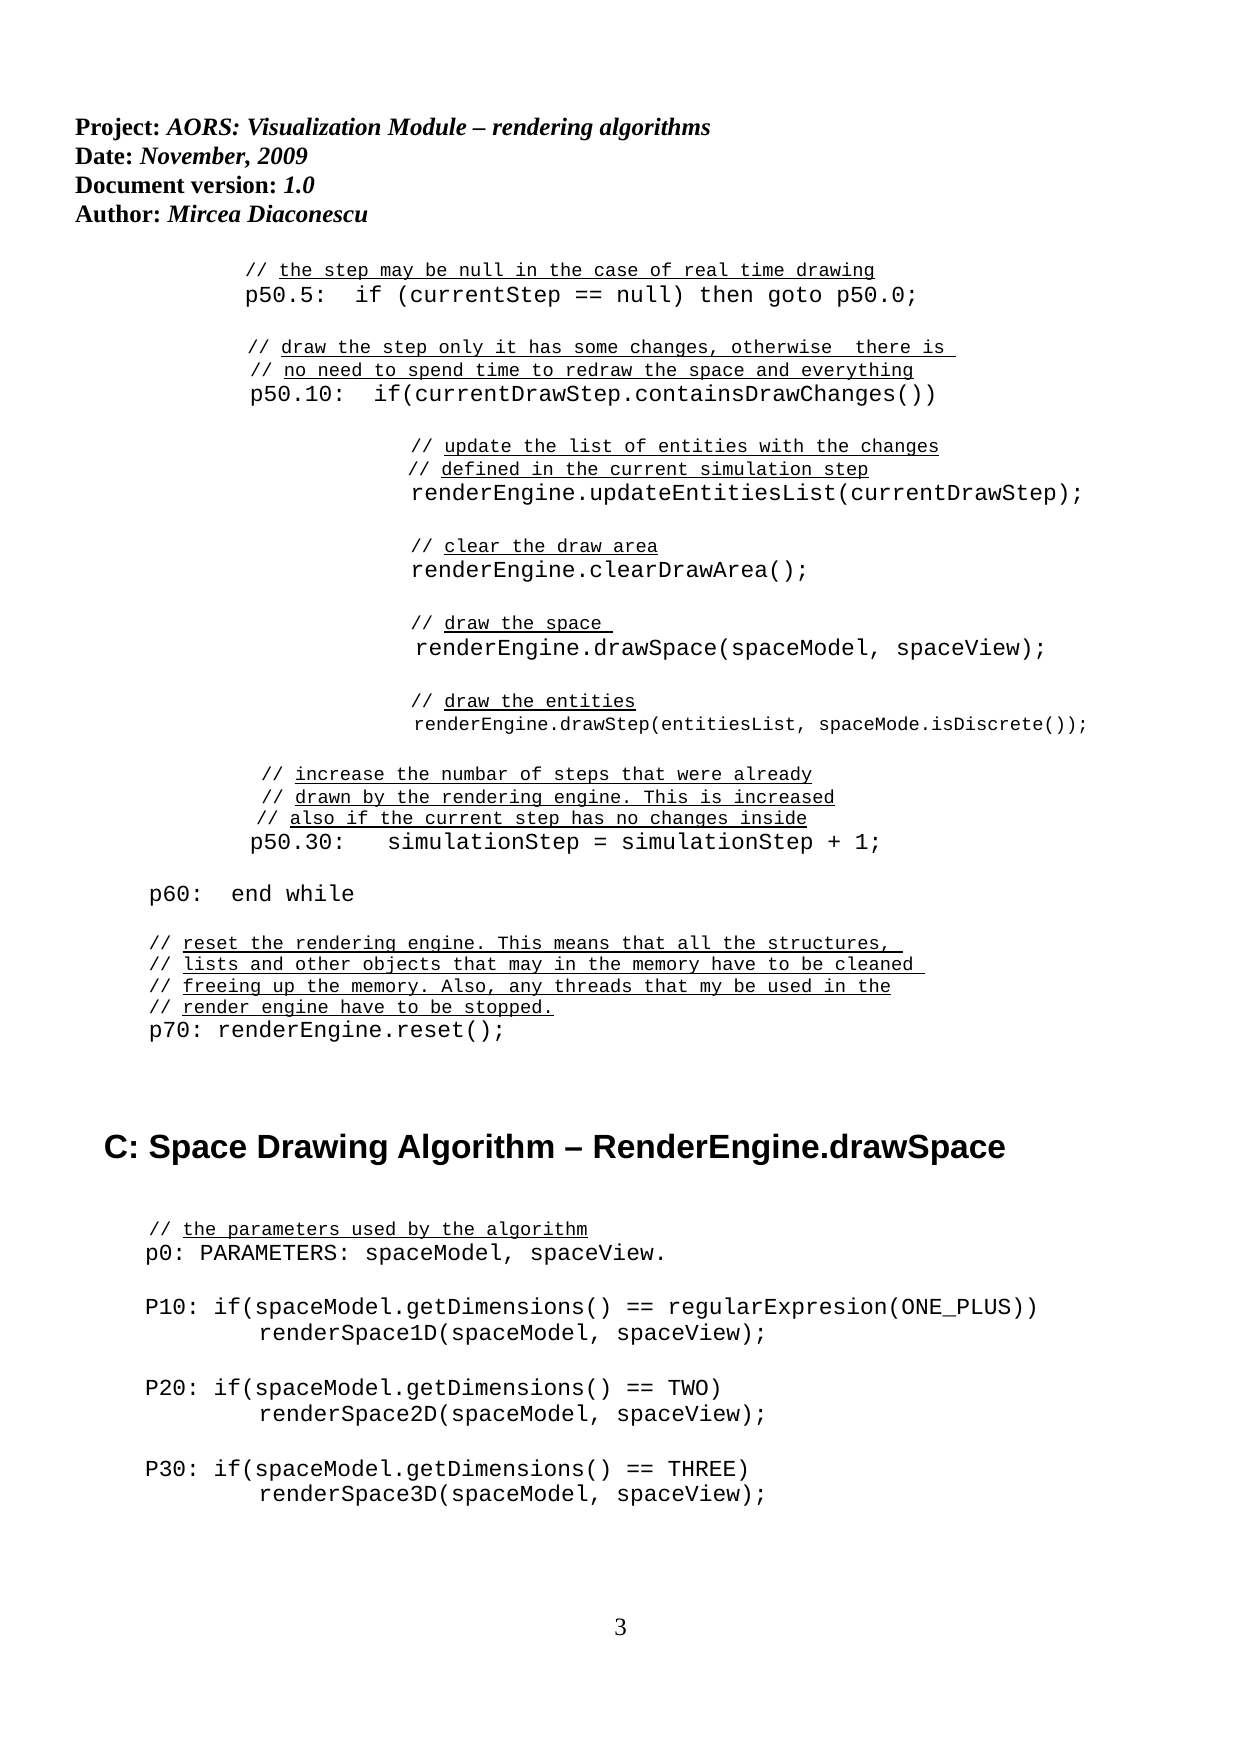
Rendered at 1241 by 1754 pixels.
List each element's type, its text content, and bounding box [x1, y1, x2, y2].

text // the parameters used by the algorithm [103, 1220, 1166, 1241]
text renderEngine.updateEntitiesList(currentDrawStep); [148, 481, 1166, 507]
text P20: if(spaceModel.getDimensions() == TWO) [103, 1376, 1166, 1402]
text p0: PARAMETERS: spaceModel, spaceView. [103, 1241, 1166, 1267]
text // reset the rendering engine. This means that all the structures, [148, 934, 1166, 955]
text // drawn by the rendering engine. This is increased [148, 788, 1166, 809]
text p50.30: simulationStep = simulationStep + 1; [148, 830, 1166, 856]
text renderSpace2D(spaceModel, spaceView); [103, 1402, 1166, 1428]
text // draw the entities [148, 688, 1166, 714]
text // increase the numbar of steps that were already [148, 762, 1166, 788]
text renderSpace3D(spaceModel, spaceView); [103, 1483, 1166, 1509]
text // clear the draw area [148, 533, 1166, 559]
text // defined in the current simulation step [148, 460, 1166, 481]
text p70: renderEngine.reset(); [148, 1019, 1166, 1045]
text // render engine have to be stopped. [148, 998, 1166, 1019]
text // no need to spend time to redraw the space and everything [148, 361, 1166, 382]
text p50.5: if (currentStep == null) then goto p50.0; [148, 283, 1166, 309]
text // draw the step only it has some changes, otherwise there is [148, 335, 1166, 361]
subtitle C: Space Drawing Algorithm – RenderEngine.drawSpace [103, 1127, 1166, 1166]
text p50.10: if(currentDrawStep.containsDrawChanges()) [148, 382, 1166, 408]
text // also if the current step has no changes inside [148, 809, 1166, 830]
text // update the list of entities with the changes [148, 434, 1166, 460]
text renderEngine.drawStep(entitiesList, spaceMode.isDiscrete()); [148, 714, 1166, 736]
text renderEngine.clearDrawArea(); [148, 559, 1166, 585]
text renderEngine.drawSpace(spaceModel, spaceView); [148, 637, 1166, 663]
text // freeing up the memory. Also, any threads that my be used in the [148, 976, 1166, 998]
text renderSpace1D(spaceModel, spaceView); [103, 1322, 1166, 1347]
text // the step may be null in the case of real time drawing [148, 257, 1166, 283]
text // draw the space [148, 611, 1166, 637]
text // lists and other objects that may in the memory have to be cleaned [148, 955, 1166, 976]
text P10: if(spaceModel.getDimensions() == regularExpresion(ONE_PLUS)) [103, 1296, 1166, 1322]
text P30: if(spaceModel.getDimensions() == THREE) [103, 1457, 1166, 1483]
text p60: end while [148, 882, 1166, 908]
